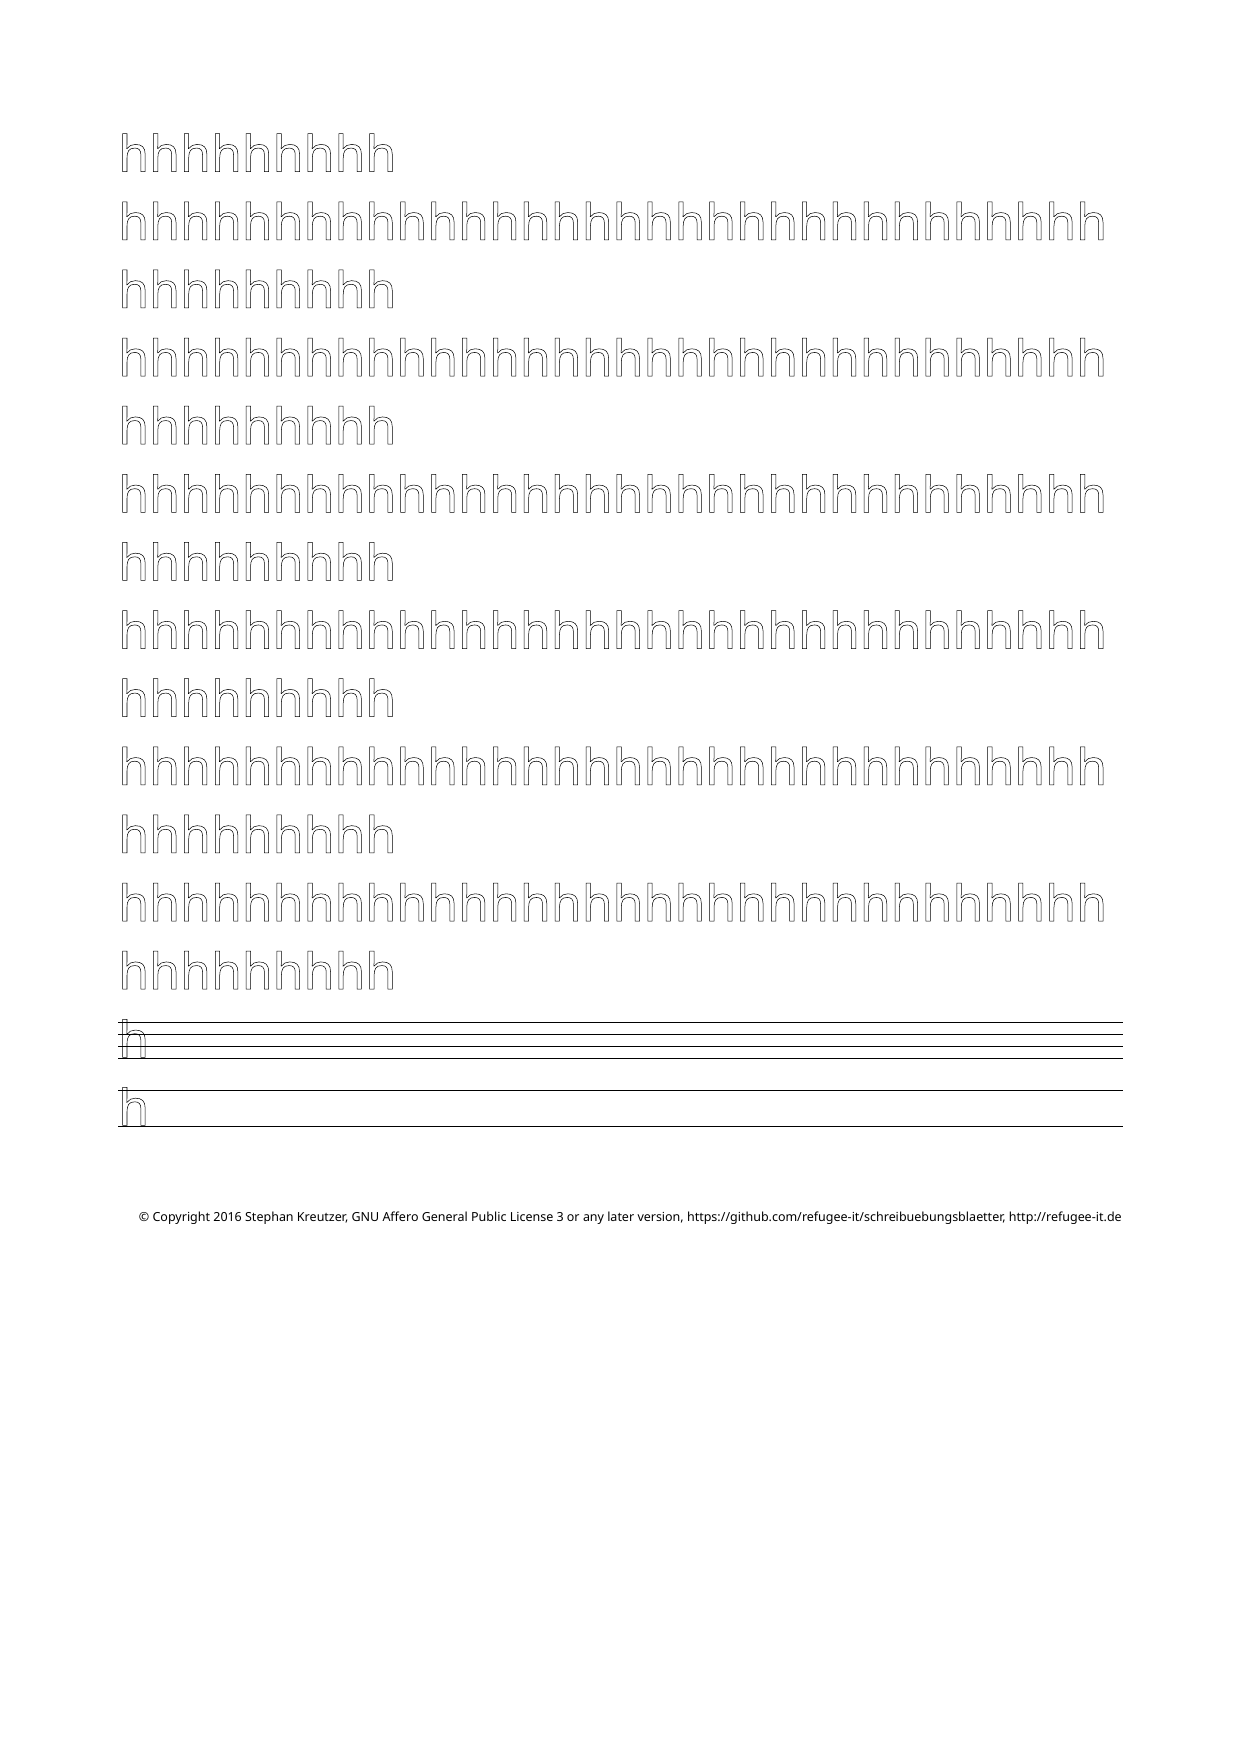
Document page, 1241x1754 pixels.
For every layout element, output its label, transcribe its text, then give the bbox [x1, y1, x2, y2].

text hhhhhhhhhhhhhhhhhhhhhhhhhhhhhhhhhhhhhhhhh [118, 731, 1122, 867]
text h [128, 1091, 1122, 1126]
text [128, 1047, 140, 1058]
text [118, 1047, 122, 1058]
text hhhhhhhhhhhhhhhhhhhhhhhhhhhhhhhhhhhhhhhhh [118, 322, 1122, 459]
text h [118, 1091, 122, 1126]
text h [128, 1035, 140, 1046]
text hhhhhhhhhhhhhhhhhhhhhhhhhhhhhhhhhhhhhhhhh [118, 595, 1122, 731]
text [118, 1023, 122, 1034]
text [128, 1023, 1122, 1034]
text hhhhhhhhhhhhhhhhhhhhhhhhhhhhhhhhhhhhhhhhh [118, 459, 1122, 595]
text hhhhhhhhh [118, 118, 1122, 186]
text hhhhhhhhhhhhhhhhhhhhhhhhhhhhhhhhhhhhhhhhh [118, 867, 1122, 1004]
text [118, 1004, 1122, 1022]
text h [118, 1072, 1122, 1090]
text hhhhhhhhhhhhhhhhhhhhhhhhhhhhhhhhhhhhhhhhh [118, 186, 1122, 322]
text h [128, 1103, 140, 1126]
text h [118, 1127, 1122, 1140]
text [145, 1035, 1122, 1046]
text © Copyright 2016 Stephan Kreutzer, GNU Affero General Public License 3 or any later version, https://github.com/refugee-it/schreibuebungsblaetter, http://refugee-it.de [118, 1208, 1122, 1225]
text [118, 1035, 122, 1046]
text [118, 1059, 1122, 1072]
text [146, 1047, 1122, 1058]
